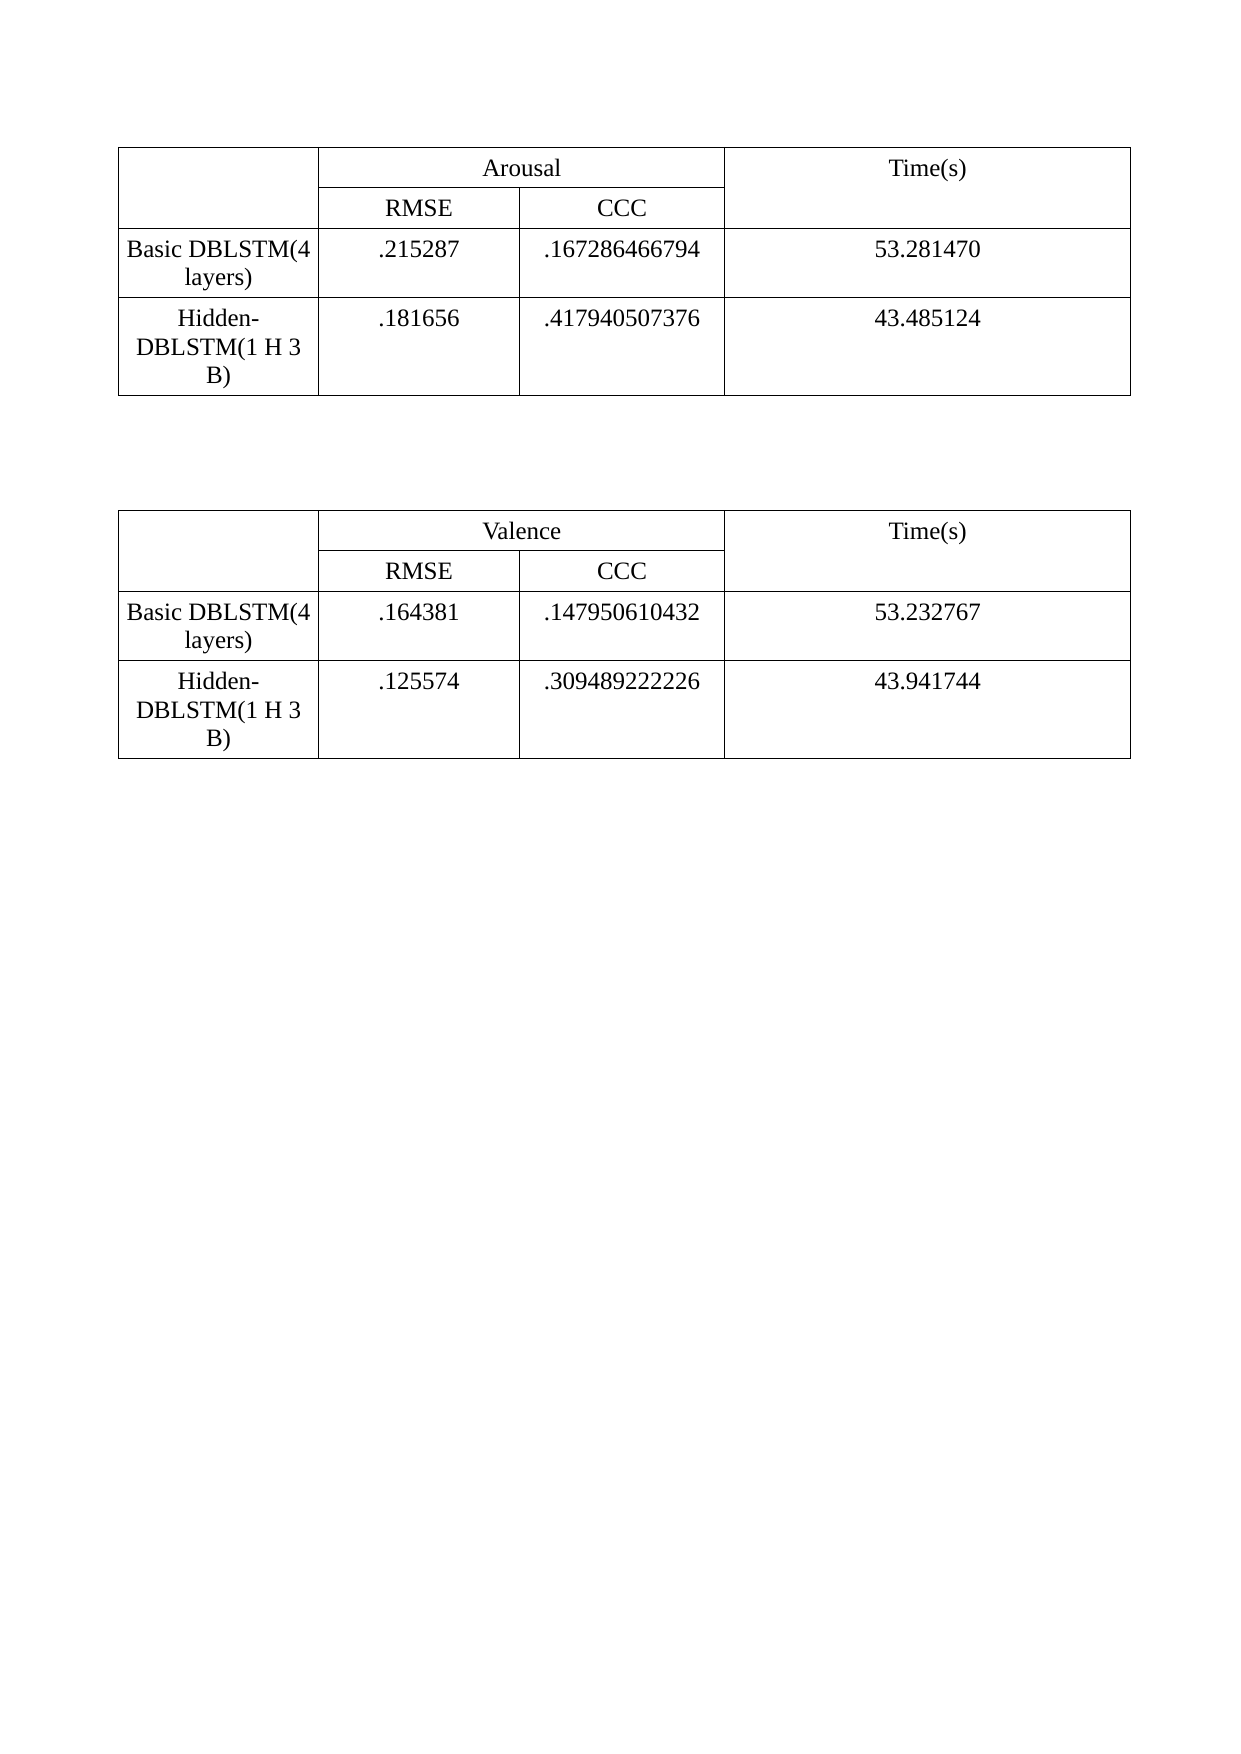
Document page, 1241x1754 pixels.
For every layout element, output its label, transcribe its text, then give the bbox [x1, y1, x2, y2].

table_cell Basic DBLSTM(4 layers) [119, 592, 318, 660]
table_cell .417940507376 [520, 298, 724, 395]
table_header Arousal [319, 148, 724, 187]
table_cell 53.232767 [725, 592, 1130, 660]
table_cell .164381 [319, 592, 519, 660]
table_cell .125574 [319, 661, 519, 758]
table_header [119, 148, 318, 228]
table_cell .147950610432 [520, 592, 724, 660]
table_header Time(s) [725, 148, 1130, 228]
table_cell CCC [520, 188, 724, 228]
table_header Time(s) [725, 511, 1130, 591]
table_cell 43.941744 [725, 661, 1130, 758]
table_cell RMSE [319, 551, 519, 591]
table_cell 53.281470 [725, 229, 1130, 297]
table_cell CCC [520, 551, 724, 591]
table_cell Basic DBLSTM(4 layers) [119, 229, 318, 297]
table_cell RMSE [319, 188, 519, 228]
table_cell 43.485124 [725, 298, 1130, 395]
table_header [119, 511, 318, 591]
table_cell .309489222226 [520, 661, 724, 758]
table_cell Hidden-DBLSTM(1 H 3 B) [119, 661, 318, 758]
table_cell .181656 [319, 298, 519, 395]
table_cell Hidden-DBLSTM(1 H 3 B) [119, 298, 318, 395]
table_cell .167286466794 [520, 229, 724, 297]
table_header Valence [319, 511, 724, 550]
table_cell .215287 [319, 229, 519, 297]
